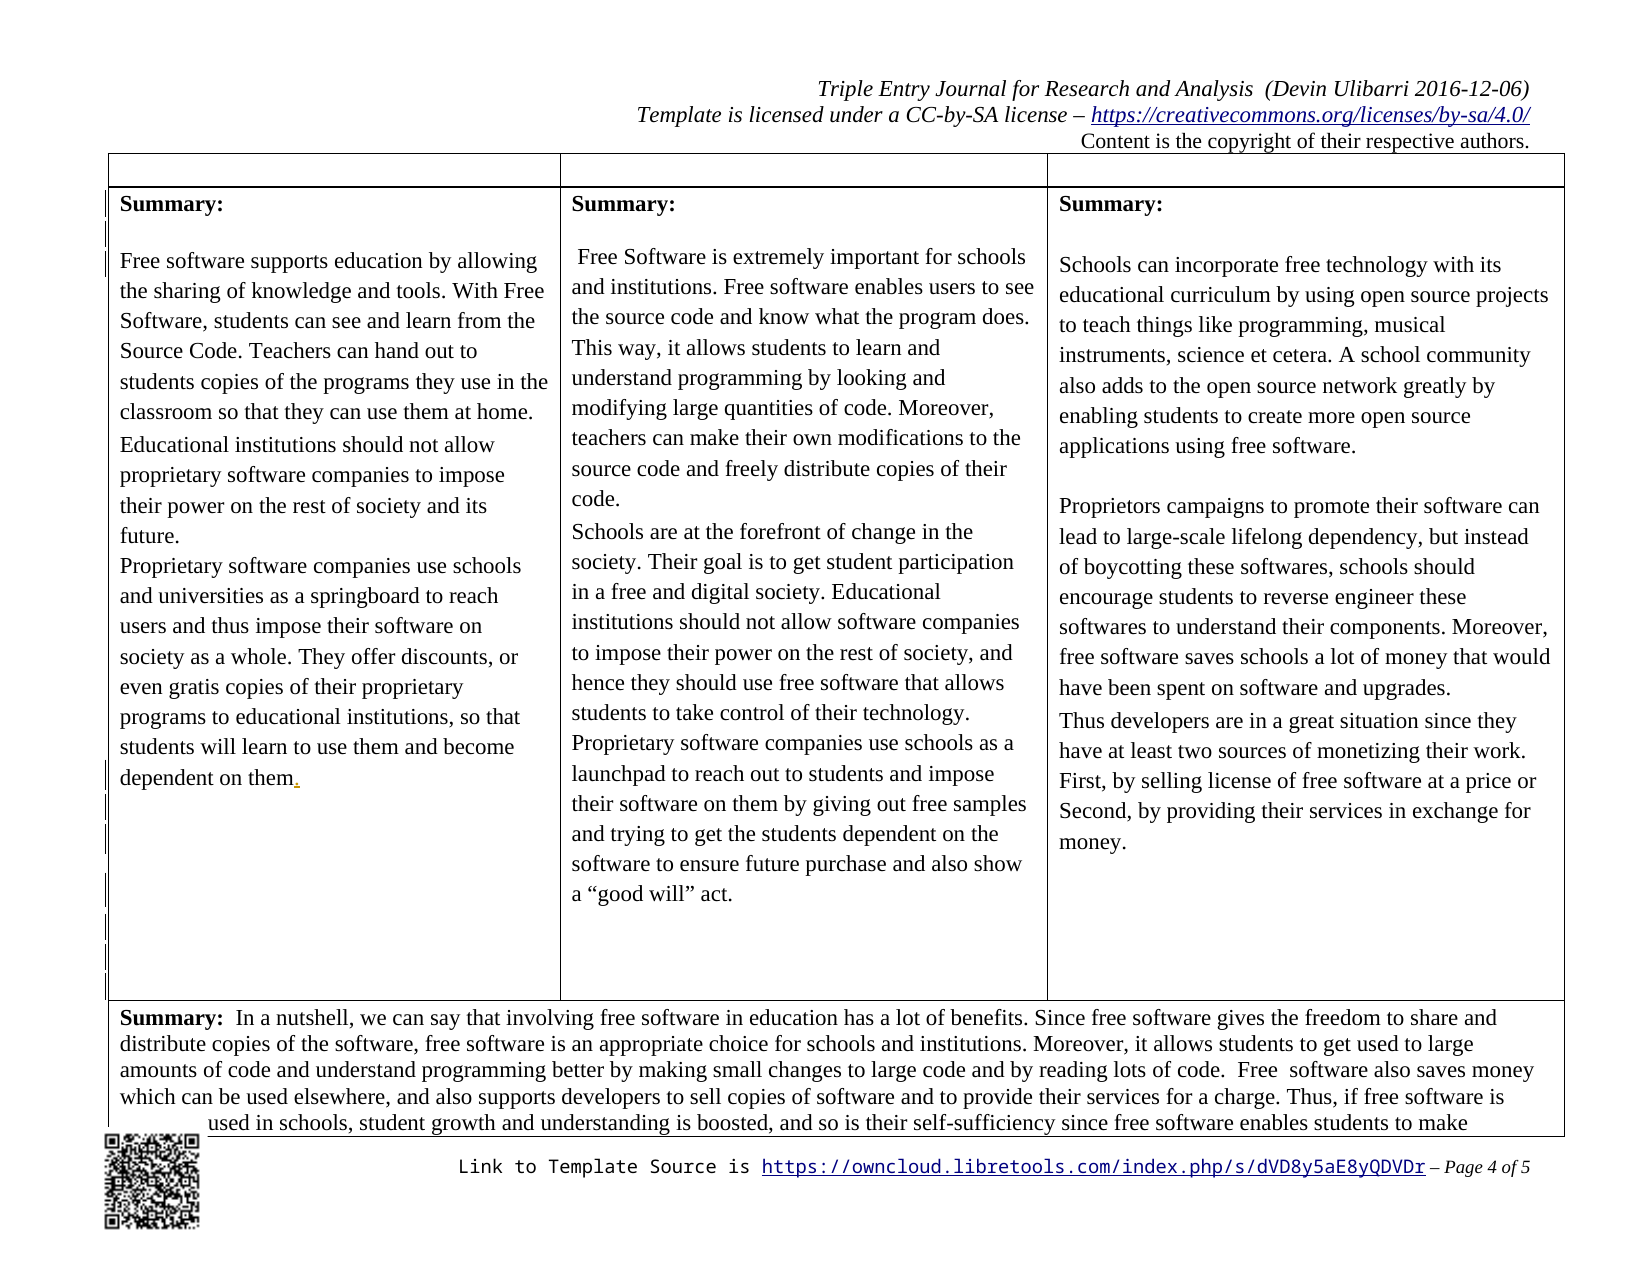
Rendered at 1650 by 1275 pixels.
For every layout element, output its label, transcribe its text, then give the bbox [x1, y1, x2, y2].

table_cell [1048, 154, 1564, 186]
table_cell Summary: Schools can incorporate free technology with its educational curriculum by using open source projects to teach things like programming, musical instruments, science et cetera. A school community also adds to the open source network greatly by enabling students to create more open source applications using free software. Proprietors campaigns to promote their software can lead to large-scale lifelong dependency, but instead of boycotting these softwares, schools should encourage students to reverse engineer these softwares to understand their components. Moreover, free software saves schools a lot of money that would have been spent on software and upgrades. Thus developers are in a great situation since they have at least two sources of monetizing their work. First, by selling license of free software at a price or Second, by providing their services in exchange for money. [1048, 188, 1564, 1000]
table_cell [561, 154, 1047, 186]
picture [97, 1127, 208, 1238]
table_cell [109, 154, 560, 186]
table_cell Summary: Free Software is extremely important for schools and institutions. Free software enables users to see the source code and know what the program does. This way, it allows students to learn and understand programming by looking and modifying large quantities of code. Moreover, teachers can make their own modifications to the source code and freely distribute copies of their code. Schools are at the forefront of change in the society. Their goal is to get student participation in a free and digital society. Educational institutions should not allow software companies to impose their power on the rest of society, and hence they should use free software that allows students to take control of their technology. Proprietary software companies use schools as a launchpad to reach out to students and impose their software on them by giving out free samples and trying to get the students dependent on the software to ensure future purchase and also show a “good will” act. [561, 188, 1047, 1000]
table_cell Summary: In a nutshell, we can say that involving free software in education has a lot of benefits. Since free software gives the freedom to share and distribute copies of the software, free software is an appropriate choice for schools and institutions. Moreover, it allows students to get used to large amounts of code and understand programming better by making small changes to large code and by reading lots of code. Free software also saves money which can be used elsewhere, and also supports developers to sell copies of software and to provide their services for a charge. Thus, if free software is used in schools, student growth and understanding is boosted, and so is their self-sufficiency since free software enables students to make [109, 1001, 1564, 1136]
table_cell Summary: Free software supports education by allowing the sharing of knowledge and tools. With Free Software, students can see and learn from the Source Code. Teachers can hand out to students copies of the programs they use in the classroom so that they can use them at home. Educational institutions should not allow proprietary software companies to impose their power on the rest of society and its future. Proprietary software companies use schools and universities as a springboard to reach users and thus impose their software on society as a whole. They offer discounts, or even gratis copies of their proprietary programs to educational institutions, so that students will learn to use them and become dependent on them. [109, 188, 560, 1000]
